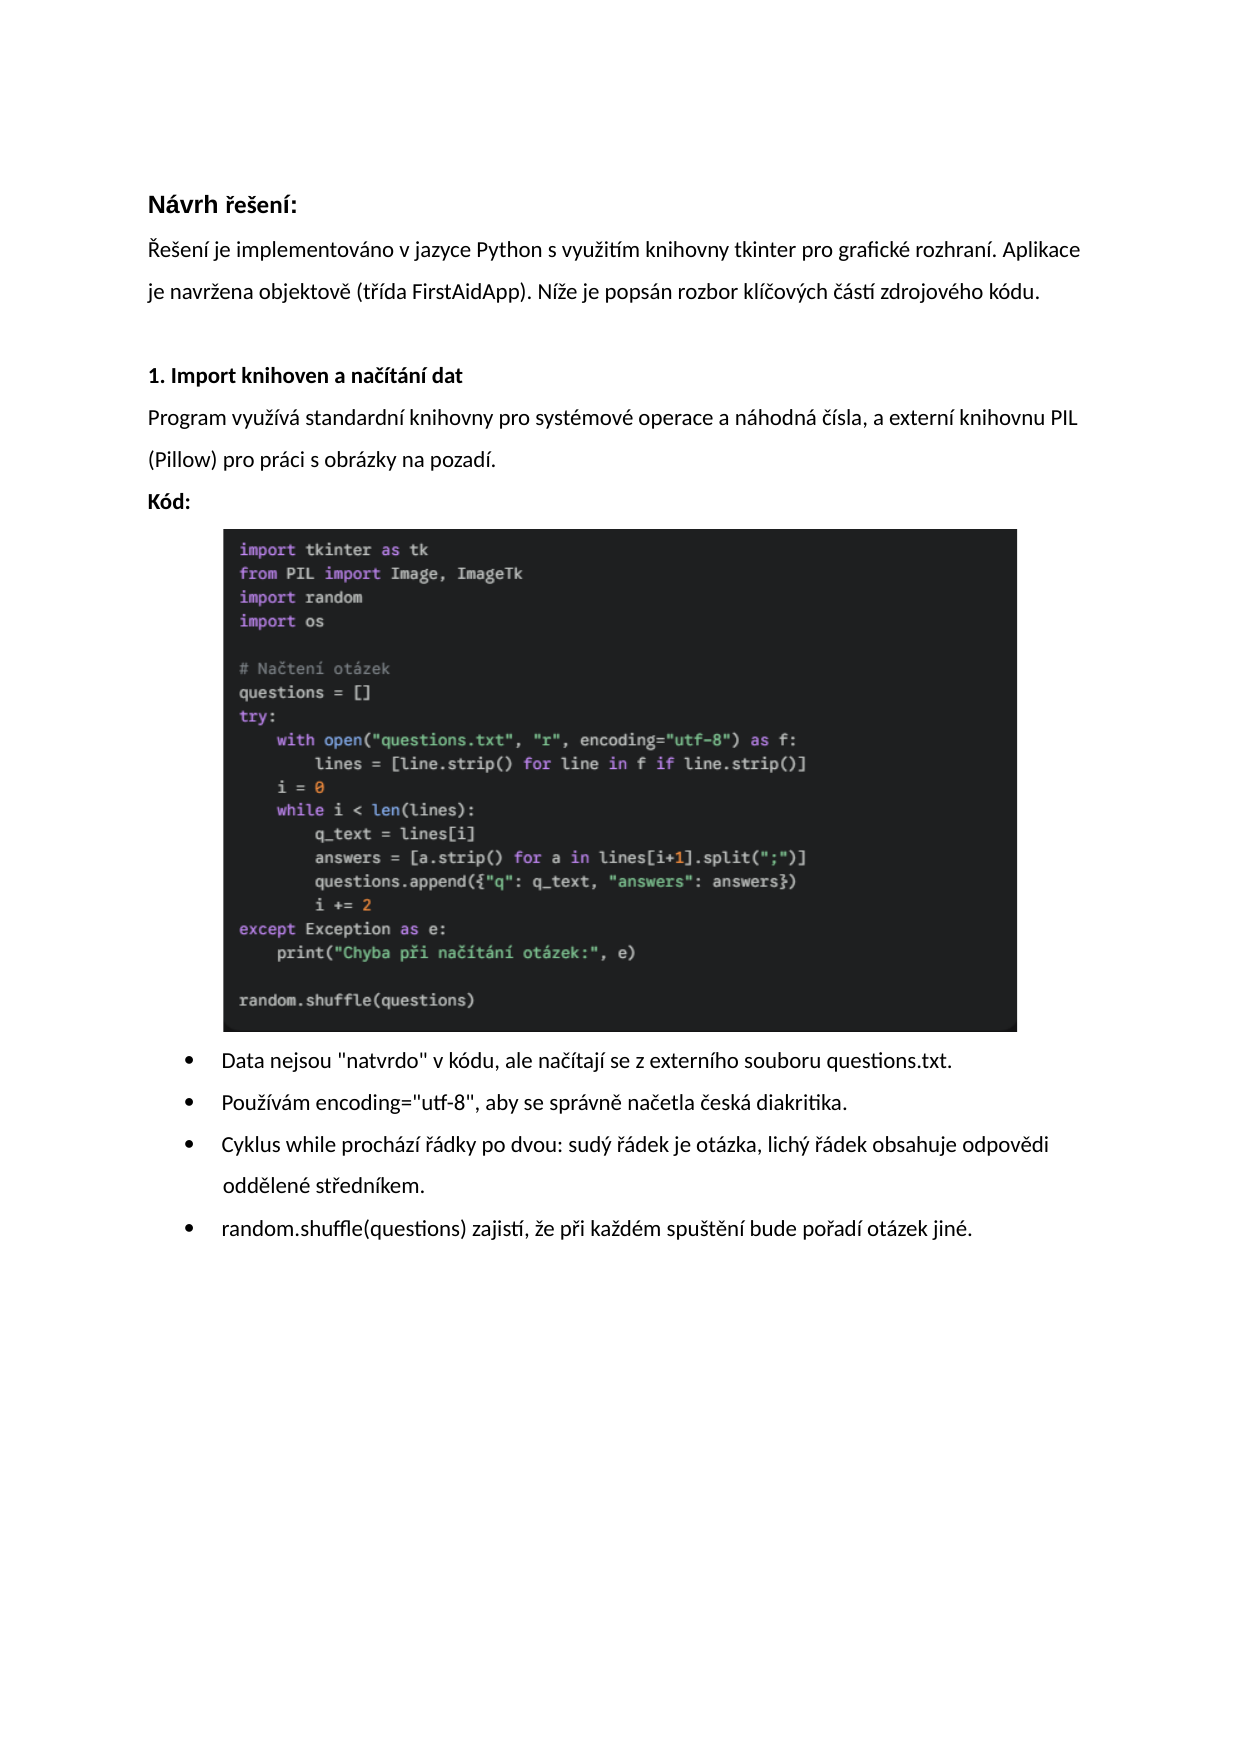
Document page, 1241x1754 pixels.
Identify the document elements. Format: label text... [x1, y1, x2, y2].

list random.shuffle(questions) zajistí, že při každém spuštění bude pořadí otázek jiné. [185, 1214, 1093, 1242]
text Řešení je implementováno v jazyce Python s využitím knihovny tkinter pro grafické rozhraní. Aplikace je navržena objektově (třída FirstAidApp). Níže je popsán rozbor klíčových částí zdrojového kódu. [148, 235, 1093, 305]
text Návrh řešení: [148, 189, 1093, 220]
list Používám encoding="utf-8", aby se správně načetla česká diakritika. [185, 1088, 1093, 1116]
text Kód: [148, 487, 1093, 515]
text 1. Import knihoven a načítání dat [148, 361, 1093, 389]
list Data nejsou "natvrdo" v kódu, ale načítají se z externího souboru questions.txt. [185, 1046, 1093, 1074]
list Cyklus while prochází řádky po dvou: sudý řádek je otázka, lichý řádek obsahuje odpovědi oddělené středníkem. [185, 1130, 1093, 1200]
text Program využívá standardní knihovny pro systémové operace a náhodná čísla, a externí knihovnu PIL (Pillow) pro práci s obrázky na pozadí. [148, 403, 1093, 473]
